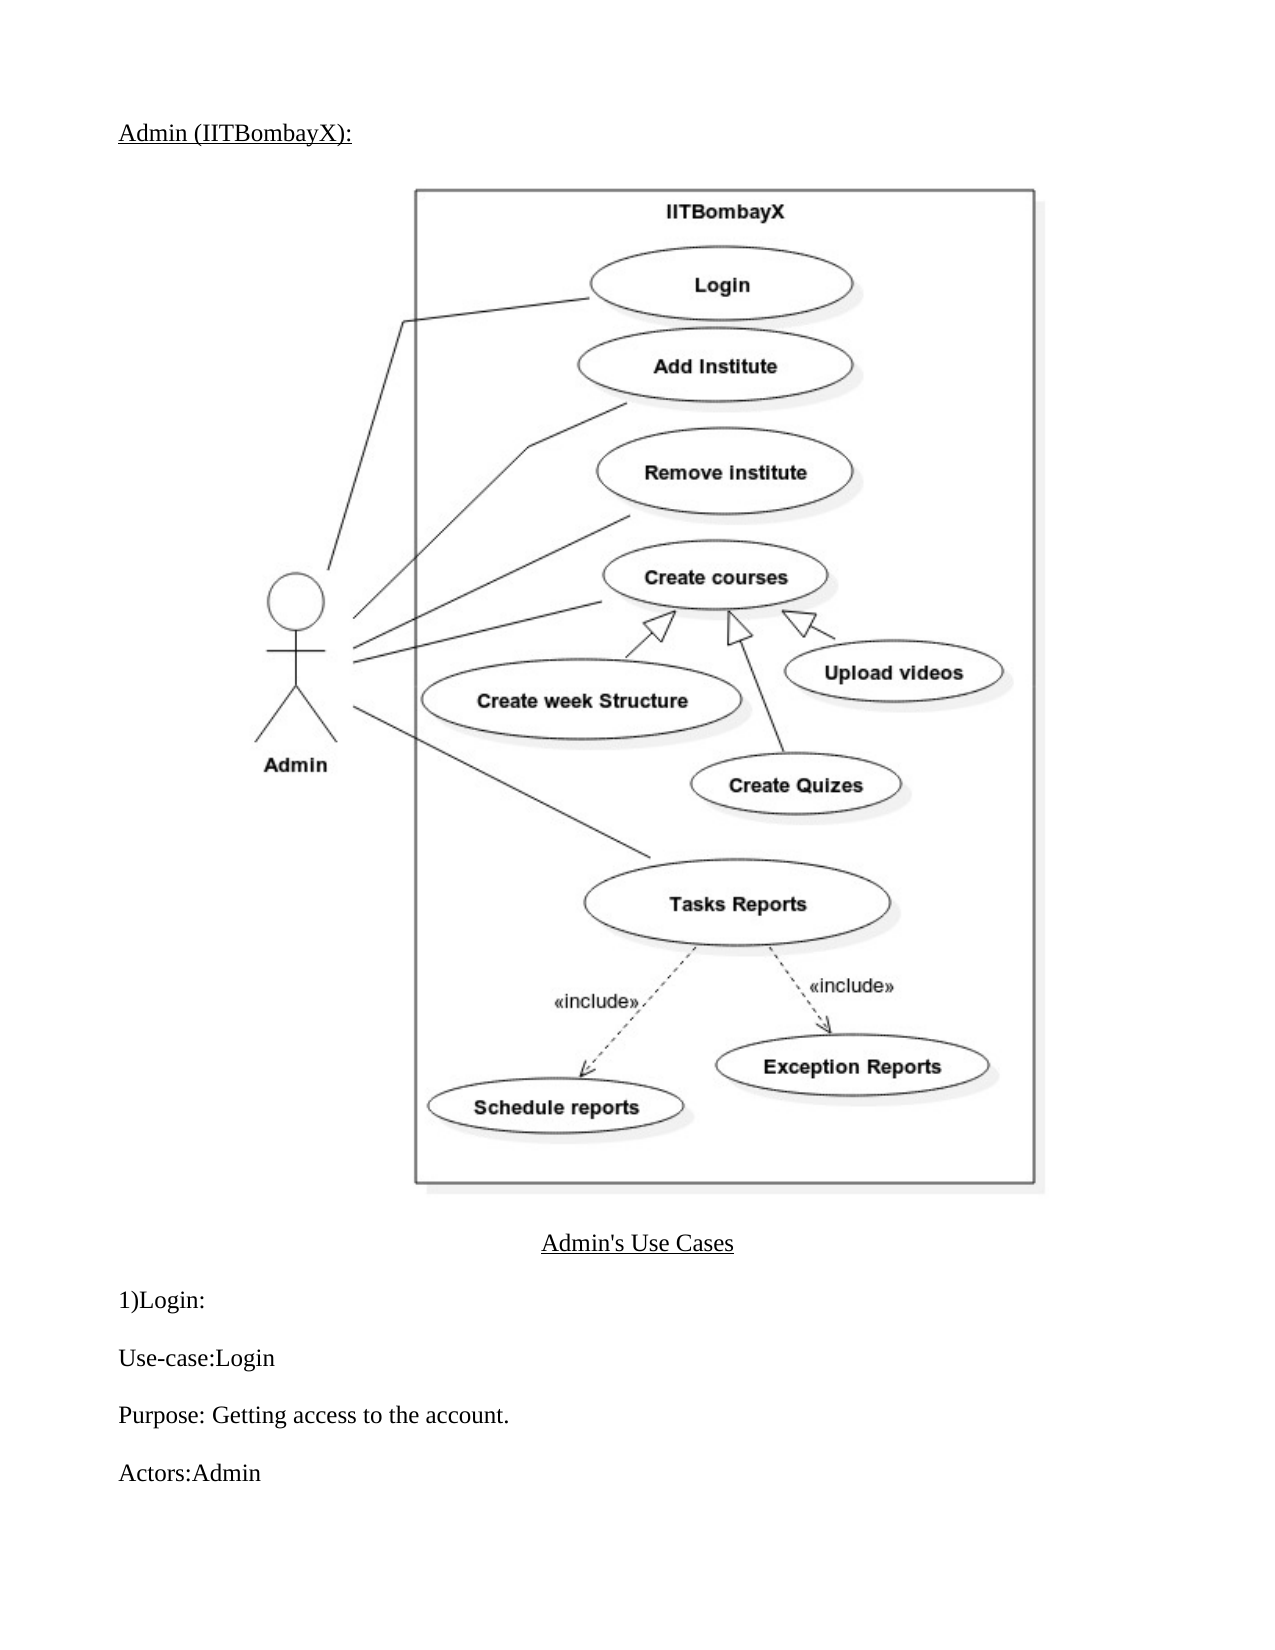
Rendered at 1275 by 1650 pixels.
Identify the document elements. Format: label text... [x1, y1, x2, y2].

text Admin's Use Cases [118, 1228, 1157, 1257]
text Use-case:Login [118, 1343, 1157, 1372]
text Admin (IITBombayX): [118, 118, 1157, 147]
picture [225, 175, 1050, 1199]
text 1)Login: [118, 1285, 1157, 1314]
text Actors:Admin [118, 1458, 1157, 1487]
text Purpose: Getting access to the account. [118, 1400, 1157, 1429]
